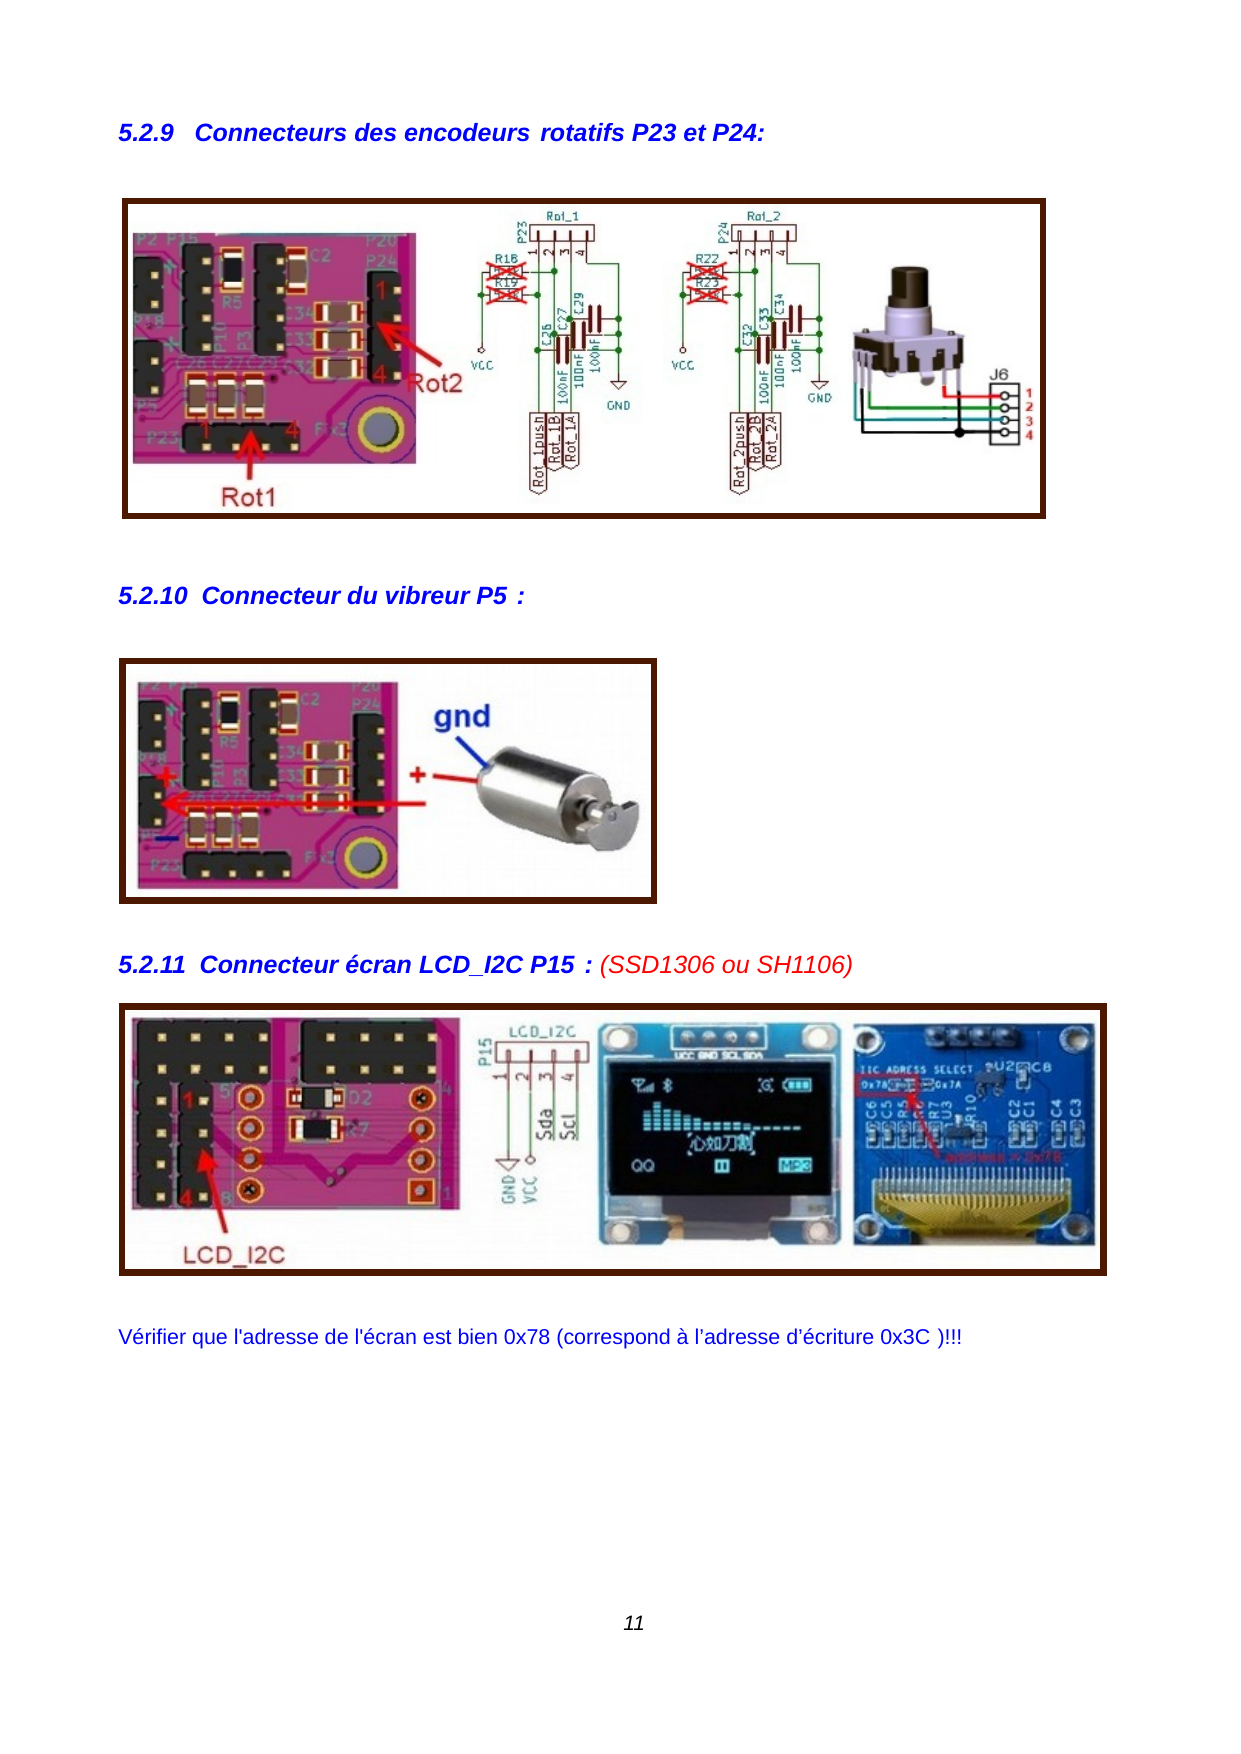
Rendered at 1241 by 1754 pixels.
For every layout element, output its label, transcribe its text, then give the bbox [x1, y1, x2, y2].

subtitle 5.2.9 Connecteurs des encodeurs rotatifs P23 et P24: [118, 118, 1122, 147]
subtitle 5.2.10 Connecteur du vibreur P5 : [118, 581, 1122, 610]
picture [126, 664, 651, 897]
text Vérifier que l'adresse de l'écran est bien 0x78 (correspond à l’adresse d’écriture 0x3C )!!! [118, 1324, 1122, 1349]
picture [128, 204, 1040, 513]
picture [125, 1010, 1100, 1269]
subtitle 5.2.11 Connecteur écran LCD_I2C P15 : (SSD1306 ou SH1106) [118, 950, 1122, 979]
